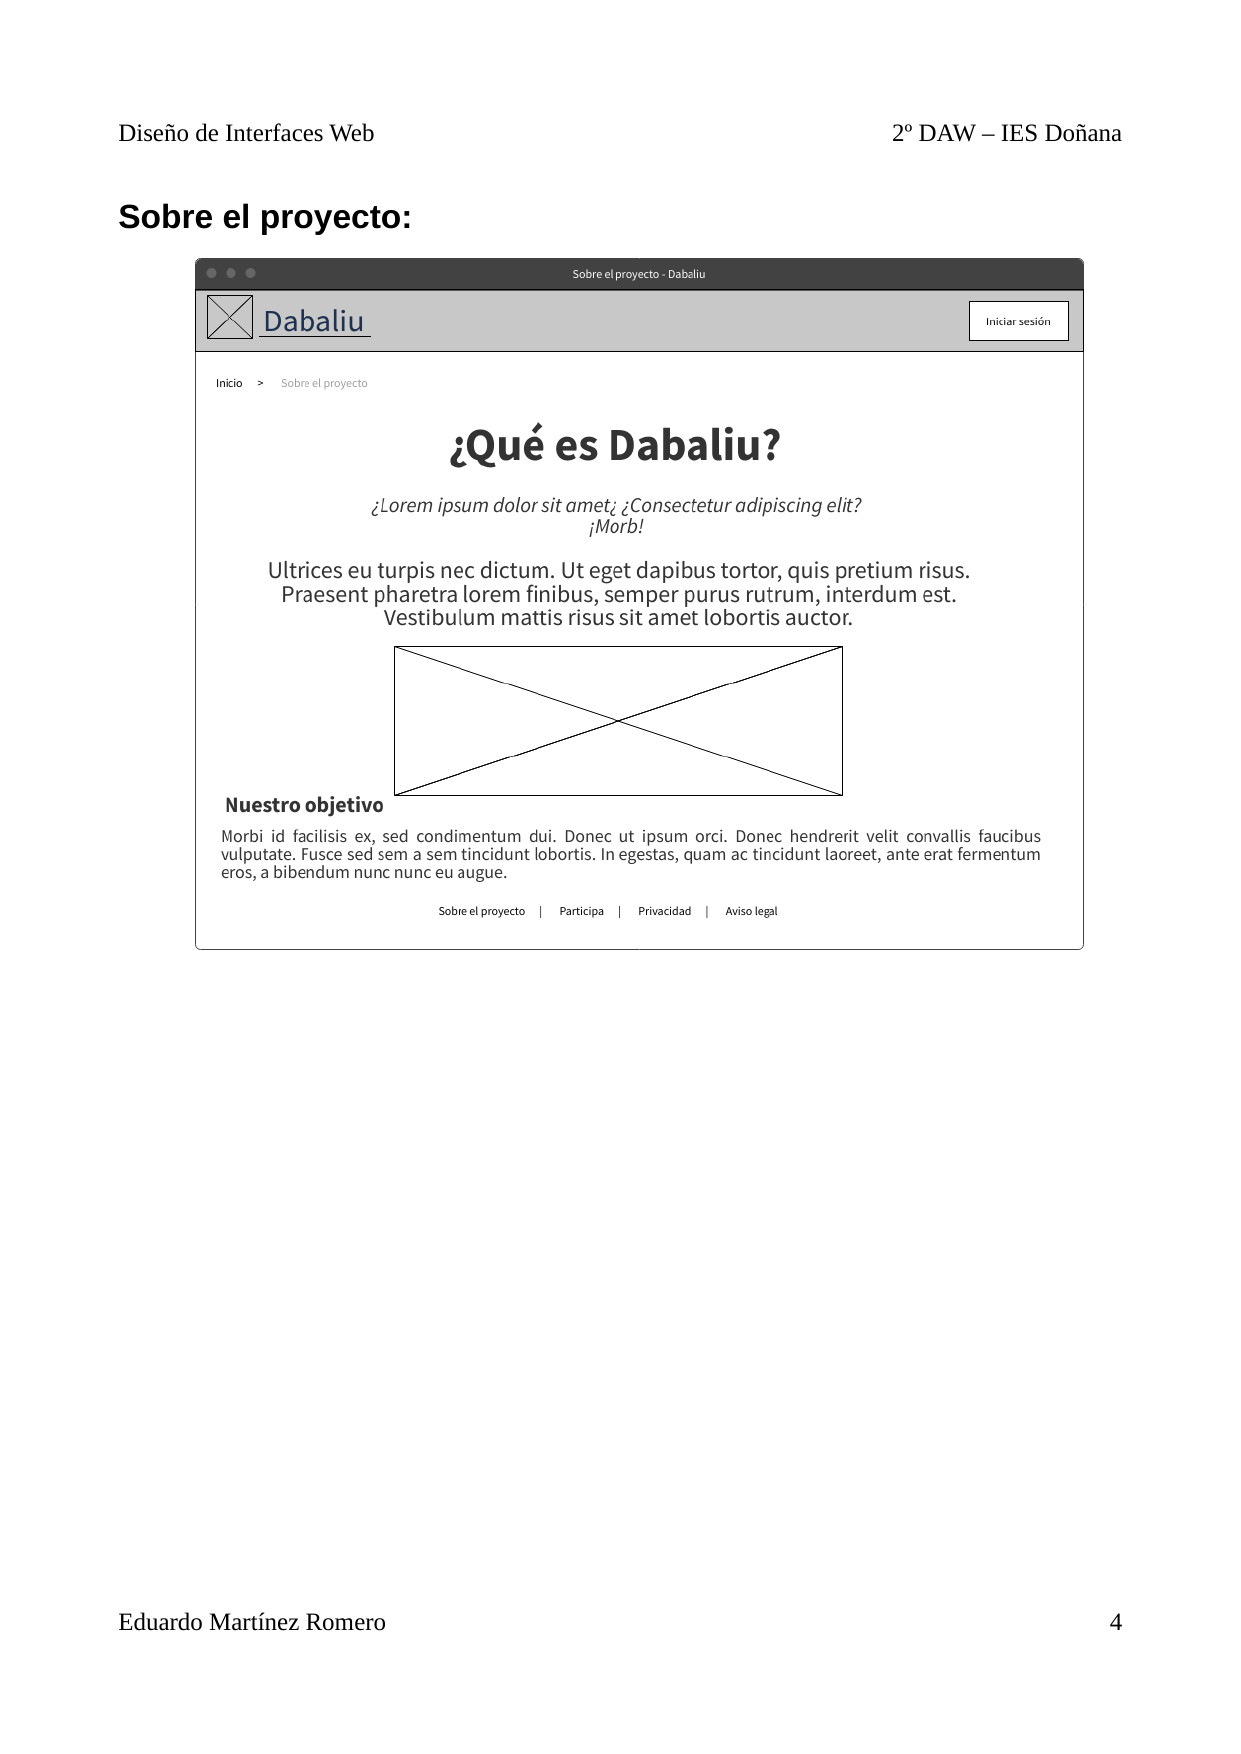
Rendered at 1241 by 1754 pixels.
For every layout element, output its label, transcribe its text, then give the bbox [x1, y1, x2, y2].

picture [185, 248, 1089, 958]
subtitle Sobre el proyecto: [118, 197, 1122, 236]
